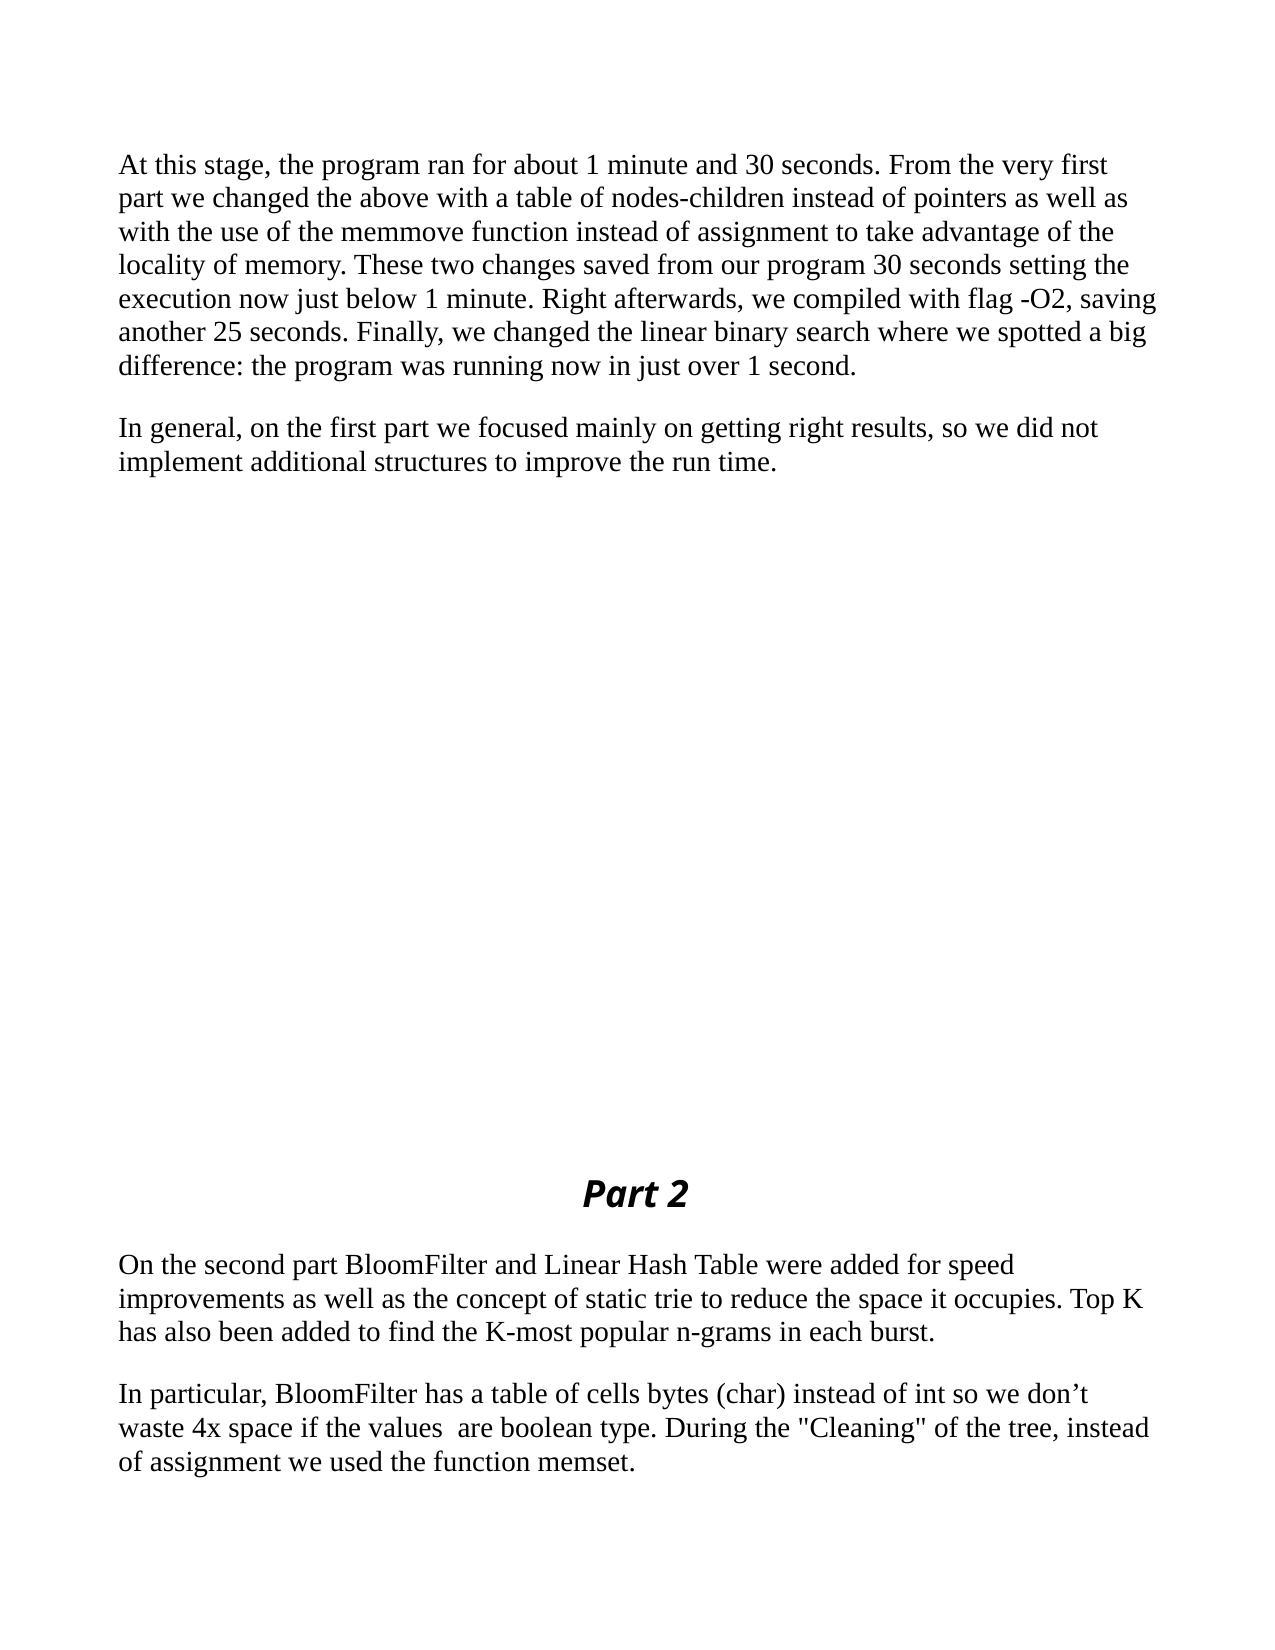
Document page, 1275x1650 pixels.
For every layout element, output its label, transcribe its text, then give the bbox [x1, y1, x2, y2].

text At this stage, the program ran for about 1 minute and 30 seconds. From the very first part we changed the above with a table of nodes-children instead of pointers as well as with the use of the memmove function instead of assignment to take advantage of the locality of memory. These two changes saved from our program 30 seconds setting the execution now just below 1 minute. Right afterwards, we compiled with flag -O2, saving another 25 seconds. Finally, we changed the linear binary search where we spotted a big difference: the program was running now in just over 1 second. [118, 147, 1157, 382]
text In particular, BloomFilter has a table of cells bytes (char) instead of int so we don’t waste 4x space if the values are boolean type. During the "Cleaning" of the tree, instead of assignment we used the function memset. [118, 1377, 1157, 1477]
text In general, on the first part we focused mainly on getting right results, so we did not implement additional structures to improve the run time. [118, 410, 1157, 477]
text On the second part BloomFilter and Linear Hash Table were added for speed improvements as well as the concept of static trie to reduce the space it occupies. Top K has also been added to find the K-most popular n-grams in each burst. [118, 1247, 1157, 1348]
text Part 2 [118, 1167, 1157, 1218]
